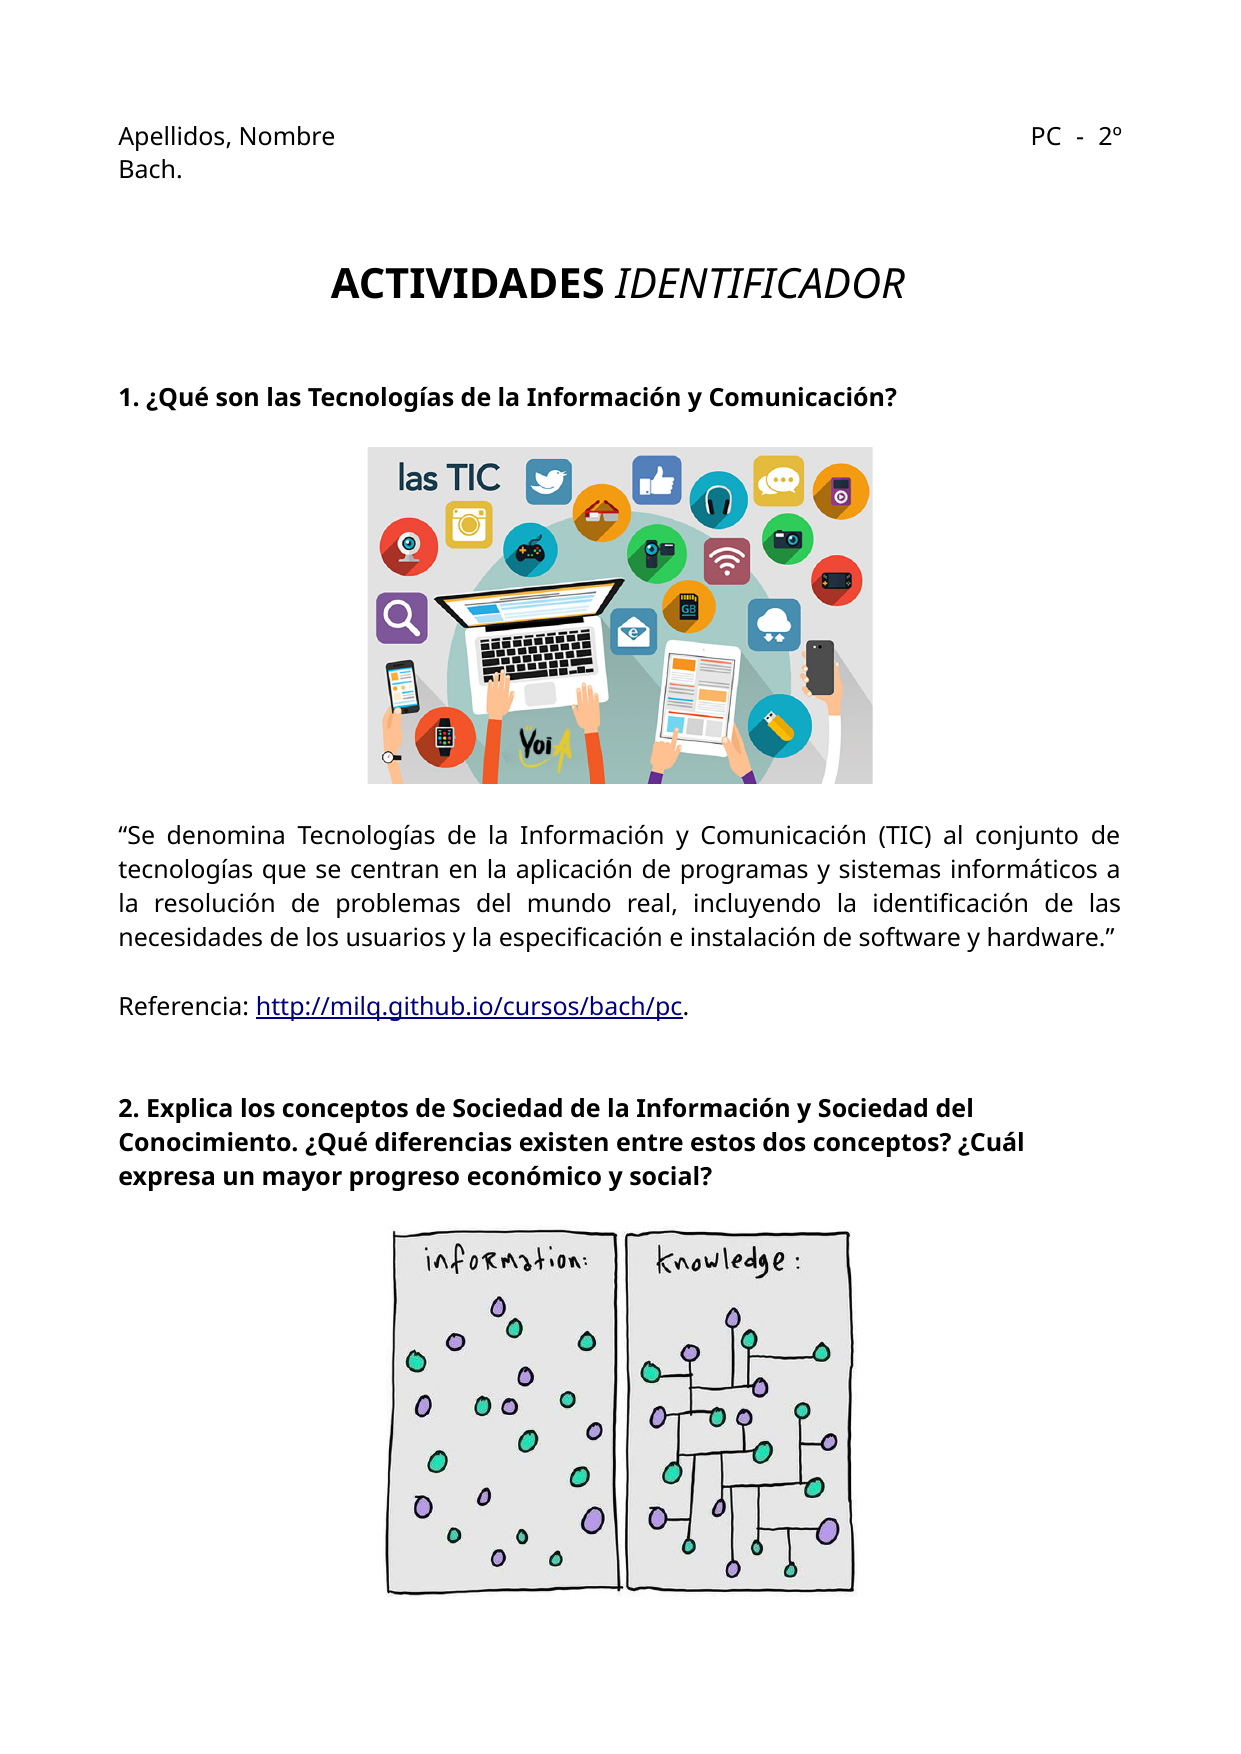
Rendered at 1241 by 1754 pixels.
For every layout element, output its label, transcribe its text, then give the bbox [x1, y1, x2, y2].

picture [367, 447, 873, 784]
picture [383, 1226, 857, 1597]
text 1. ¿Qué son las Tecnologías de la Información y Comunicación? [118, 379, 1122, 413]
text Apellidos, Nombre PC - 2º Bach. [118, 118, 1122, 186]
text “Se denomina Tecnologías de la Información y Comunicación (TIC) al conjunto de tecnologías que se centran en la aplicación de programas y sistemas informáticos a la resolución de problemas del mundo real, incluyendo la identificación de las necesidades de los usuarios y la especificación e instalación de software y hardware.” [118, 818, 1122, 954]
text 2. Explica los conceptos de Sociedad de la Información y Sociedad del Conocimiento. ¿Qué diferencias existen entre estos dos conceptos? ¿Cuál expresa un mayor progreso económico y social? [118, 1090, 1122, 1193]
text Referencia: http://milq.github.io/cursos/bach/pc. [118, 988, 1122, 1022]
text ACTIVIDADES IDENTIFICADOR [118, 254, 1122, 311]
